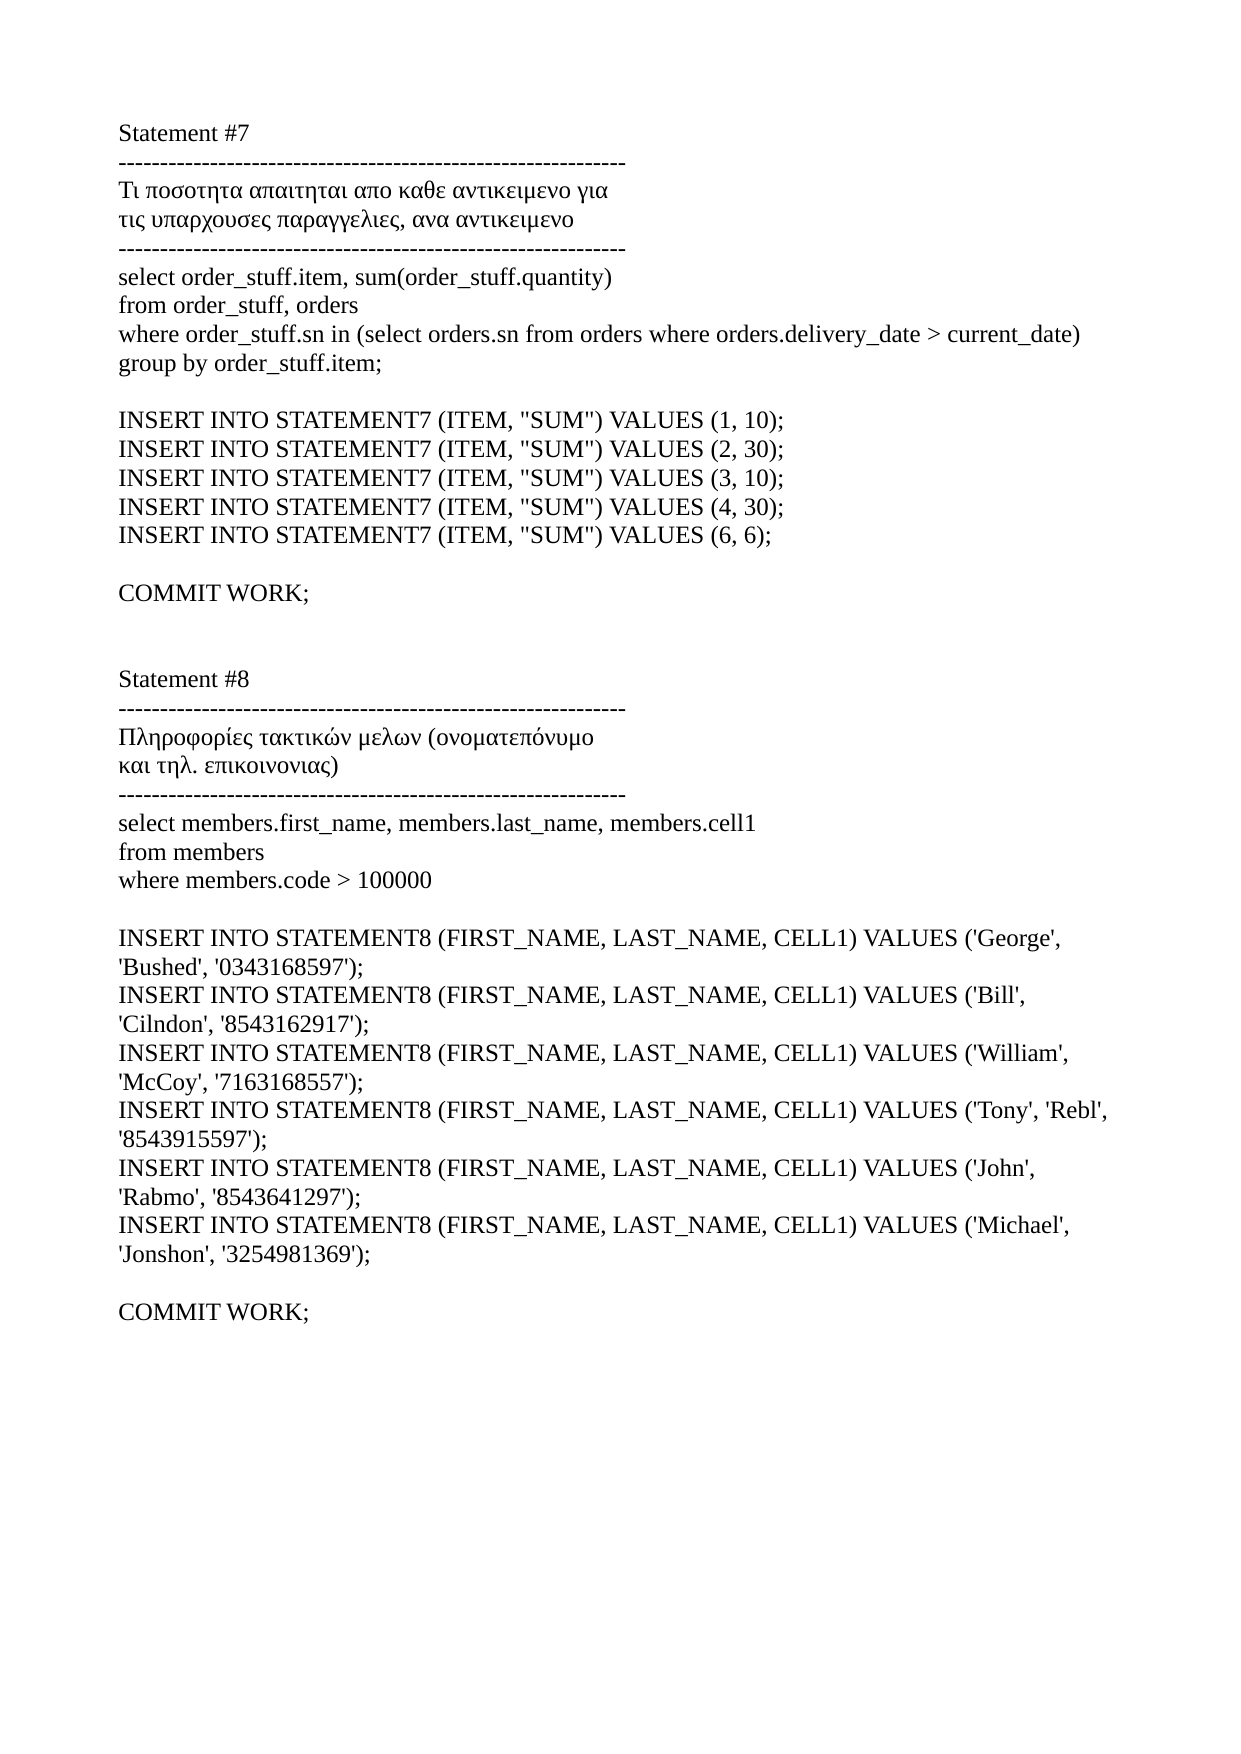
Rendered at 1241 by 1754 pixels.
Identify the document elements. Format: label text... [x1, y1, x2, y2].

text ------------------------------------------------------------- [118, 779, 1122, 808]
text group by order_stuff.item; [118, 348, 1122, 377]
text τις υπαρχουσες παραγγελιες, ανα αντικειμενο [118, 204, 1122, 233]
text INSERT INTO STATEMENT8 (FIRST_NAME, LAST_NAME, CELL1) VALUES ('Michael', 'Jonshon', '3254981369'); [118, 1211, 1122, 1268]
text COMMIT WORK; [118, 1297, 1122, 1326]
text INSERT INTO STATEMENΤ7 (ITEM, "SUM") VALUES (3, 10); [118, 463, 1122, 492]
text INSERT INTO STATEMENT8 (FIRST_NAME, LAST_NAME, CELL1) VALUES ('Bill', 'Cilndon', '8543162917'); [118, 981, 1122, 1038]
text Πληροφορίες τακτικών μελων (ονοματεπόνυμο [118, 722, 1122, 751]
text from members [118, 837, 1122, 866]
text INSERT INTO STATEMENΤ7 (ITEM, "SUM") VALUES (4, 30); [118, 492, 1122, 521]
text INSERT INTO STATEMENΤ7 (ITEM, "SUM") VALUES (1, 10); [118, 406, 1122, 434]
text INSERT INTO STATEMENT8 (FIRST_NAME, LAST_NAME, CELL1) VALUES ('George', 'Bushed', '0343168597'); [118, 923, 1122, 981]
text from order_stuff, orders [118, 291, 1122, 319]
text INSERT INTO STATEMENΤ7 (ITEM, "SUM") VALUES (6, 6); [118, 521, 1122, 549]
text COMMIT WORK; [118, 578, 1122, 607]
text INSERT INTO STATEMENΤ7 (ITEM, "SUM") VALUES (2, 30); [118, 434, 1122, 463]
text Τι ποσοτητα απαιτηται απο καθε αντικειμενο για [118, 176, 1122, 204]
text where order_stuff.sn in (select orders.sn from orders where orders.delivery_date > current_date) [118, 319, 1122, 348]
text INSERT INTO STATEMENT8 (FIRST_NAME, LAST_NAME, CELL1) VALUES ('John', 'Rabmo', '8543641297'); [118, 1153, 1122, 1211]
text where members.code > 100000 [118, 866, 1122, 894]
text select order_stuff.item, sum(order_stuff.quantity) [118, 262, 1122, 291]
text ------------------------------------------------------------- [118, 233, 1122, 262]
text ------------------------------------------------------------- [118, 693, 1122, 722]
text INSERT INTO STATEMENT8 (FIRST_NAME, LAST_NAME, CELL1) VALUES ('Tony', 'Rebl', '8543915597'); [118, 1096, 1122, 1153]
text Statement #8 [118, 664, 1122, 693]
text Statement #7 [118, 118, 1122, 147]
text και τηλ. επικοινονιας) [118, 751, 1122, 779]
text ------------------------------------------------------------- [118, 147, 1122, 176]
text INSERT INTO STATEMENT8 (FIRST_NAME, LAST_NAME, CELL1) VALUES ('William', 'McCoy', '7163168557'); [118, 1038, 1122, 1096]
text select members.first_name, members.last_name, members.cell1 [118, 808, 1122, 837]
